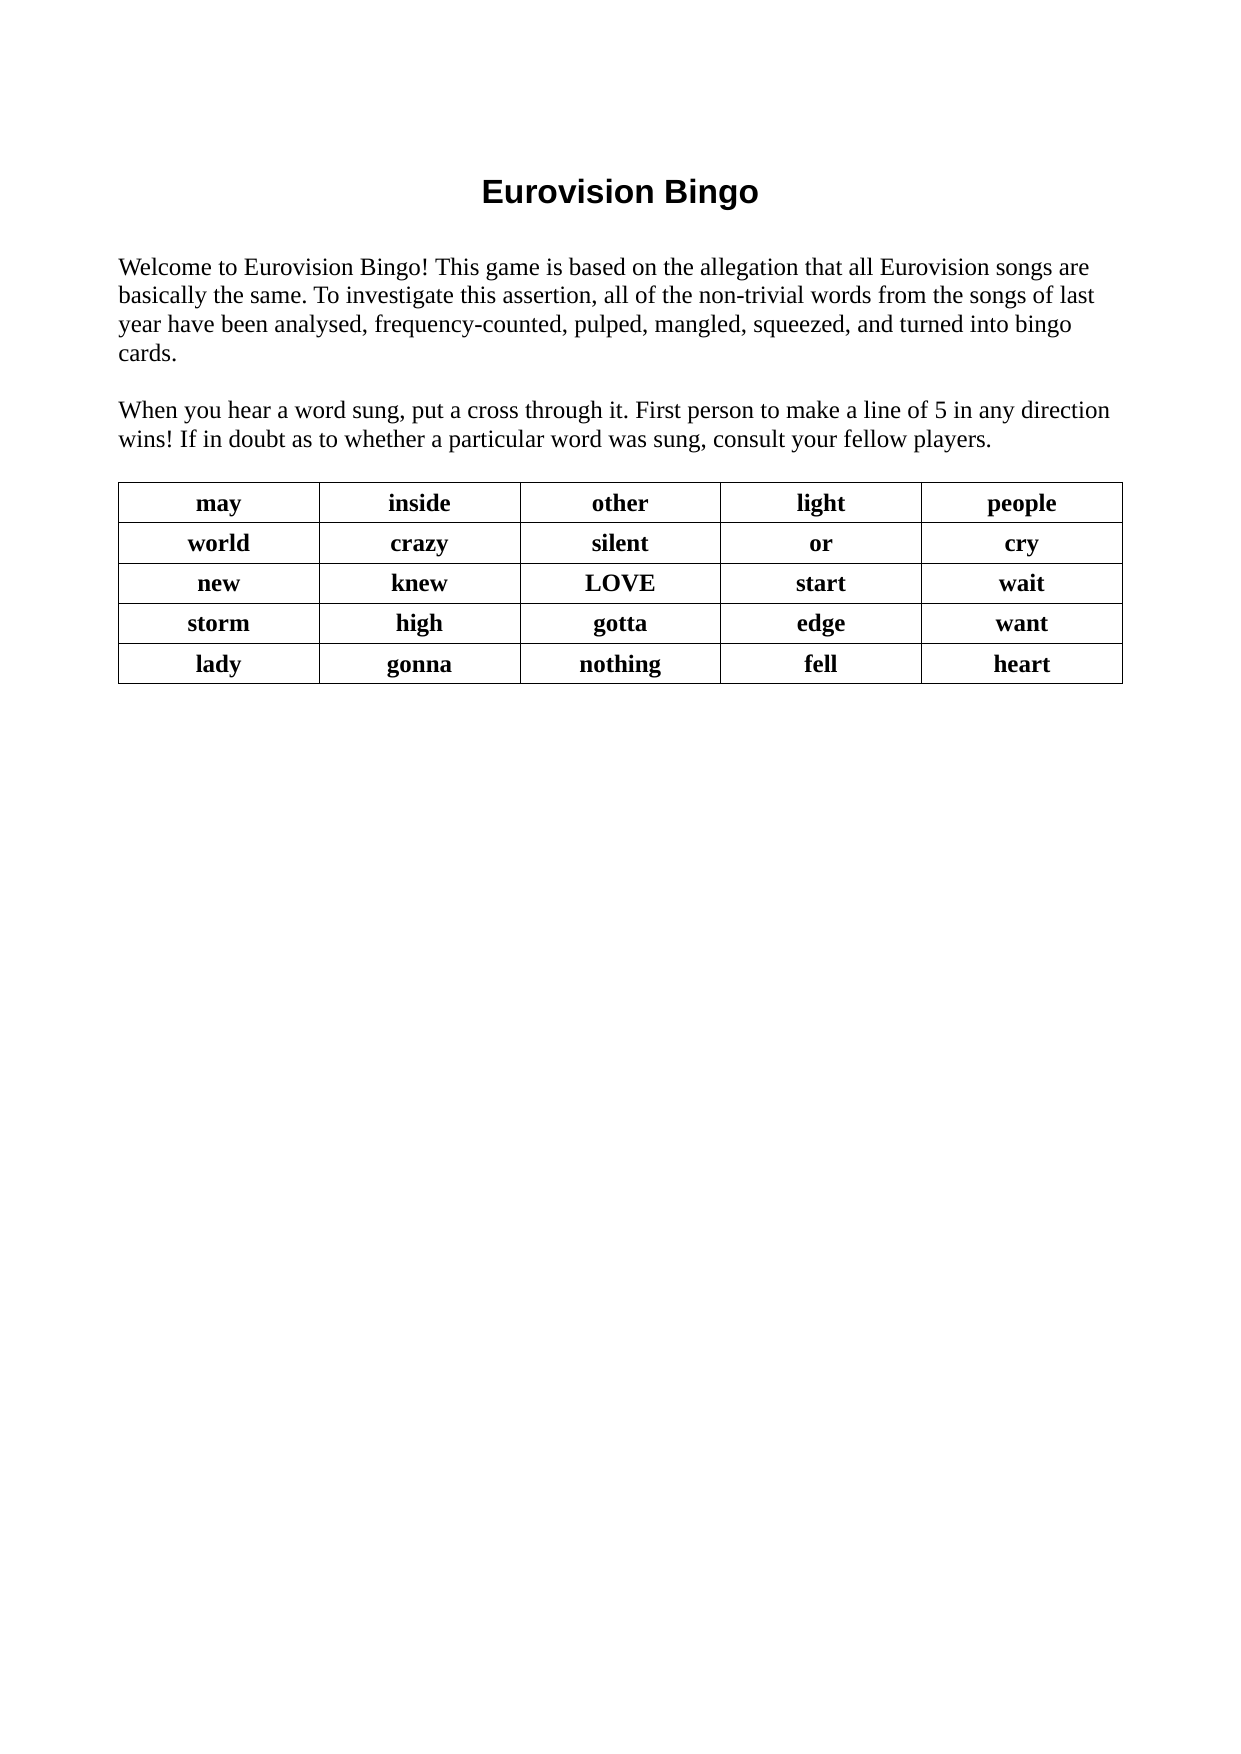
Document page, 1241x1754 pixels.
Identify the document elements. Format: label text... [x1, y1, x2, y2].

table_cell gotta [521, 604, 720, 643]
table_header other [521, 483, 720, 522]
text When you hear a word sung, put a cross through it. First person to make a line of 5 in any direction wins! If in doubt as to whether a particular word was sung, consult your fellow players. [118, 396, 1122, 453]
table_cell wait [922, 564, 1122, 603]
table_cell edge [721, 604, 921, 643]
table_cell heart [922, 644, 1122, 683]
table_cell high [320, 604, 520, 643]
table_cell silent [521, 523, 720, 562]
subtitle Eurovision Bingo [118, 172, 1122, 211]
table_header light [721, 483, 921, 522]
table_cell cry [922, 523, 1122, 562]
table_cell nothing [521, 644, 720, 683]
table_header inside [320, 483, 520, 522]
table_cell world [119, 523, 319, 562]
table_cell gonna [320, 644, 520, 683]
table_cell LOVE [521, 564, 720, 603]
table_header may [119, 483, 319, 522]
table_cell lady [119, 644, 319, 683]
table_cell want [922, 604, 1122, 643]
table_cell fell [721, 644, 921, 683]
table_cell or [721, 523, 921, 562]
table_cell new [119, 564, 319, 603]
table_cell start [721, 564, 921, 603]
text Welcome to Eurovision Bingo! This game is based on the allegation that all Eurovision songs are basically the same. To investigate this assertion, all of the non-trivial words from the songs of last year have been analysed, frequency-counted, pulped, mangled, squeezed, and turned into bingo cards. [118, 252, 1122, 367]
table_header people [922, 483, 1122, 522]
table_cell storm [119, 604, 319, 643]
table_cell knew [320, 564, 520, 603]
table_cell crazy [320, 523, 520, 562]
